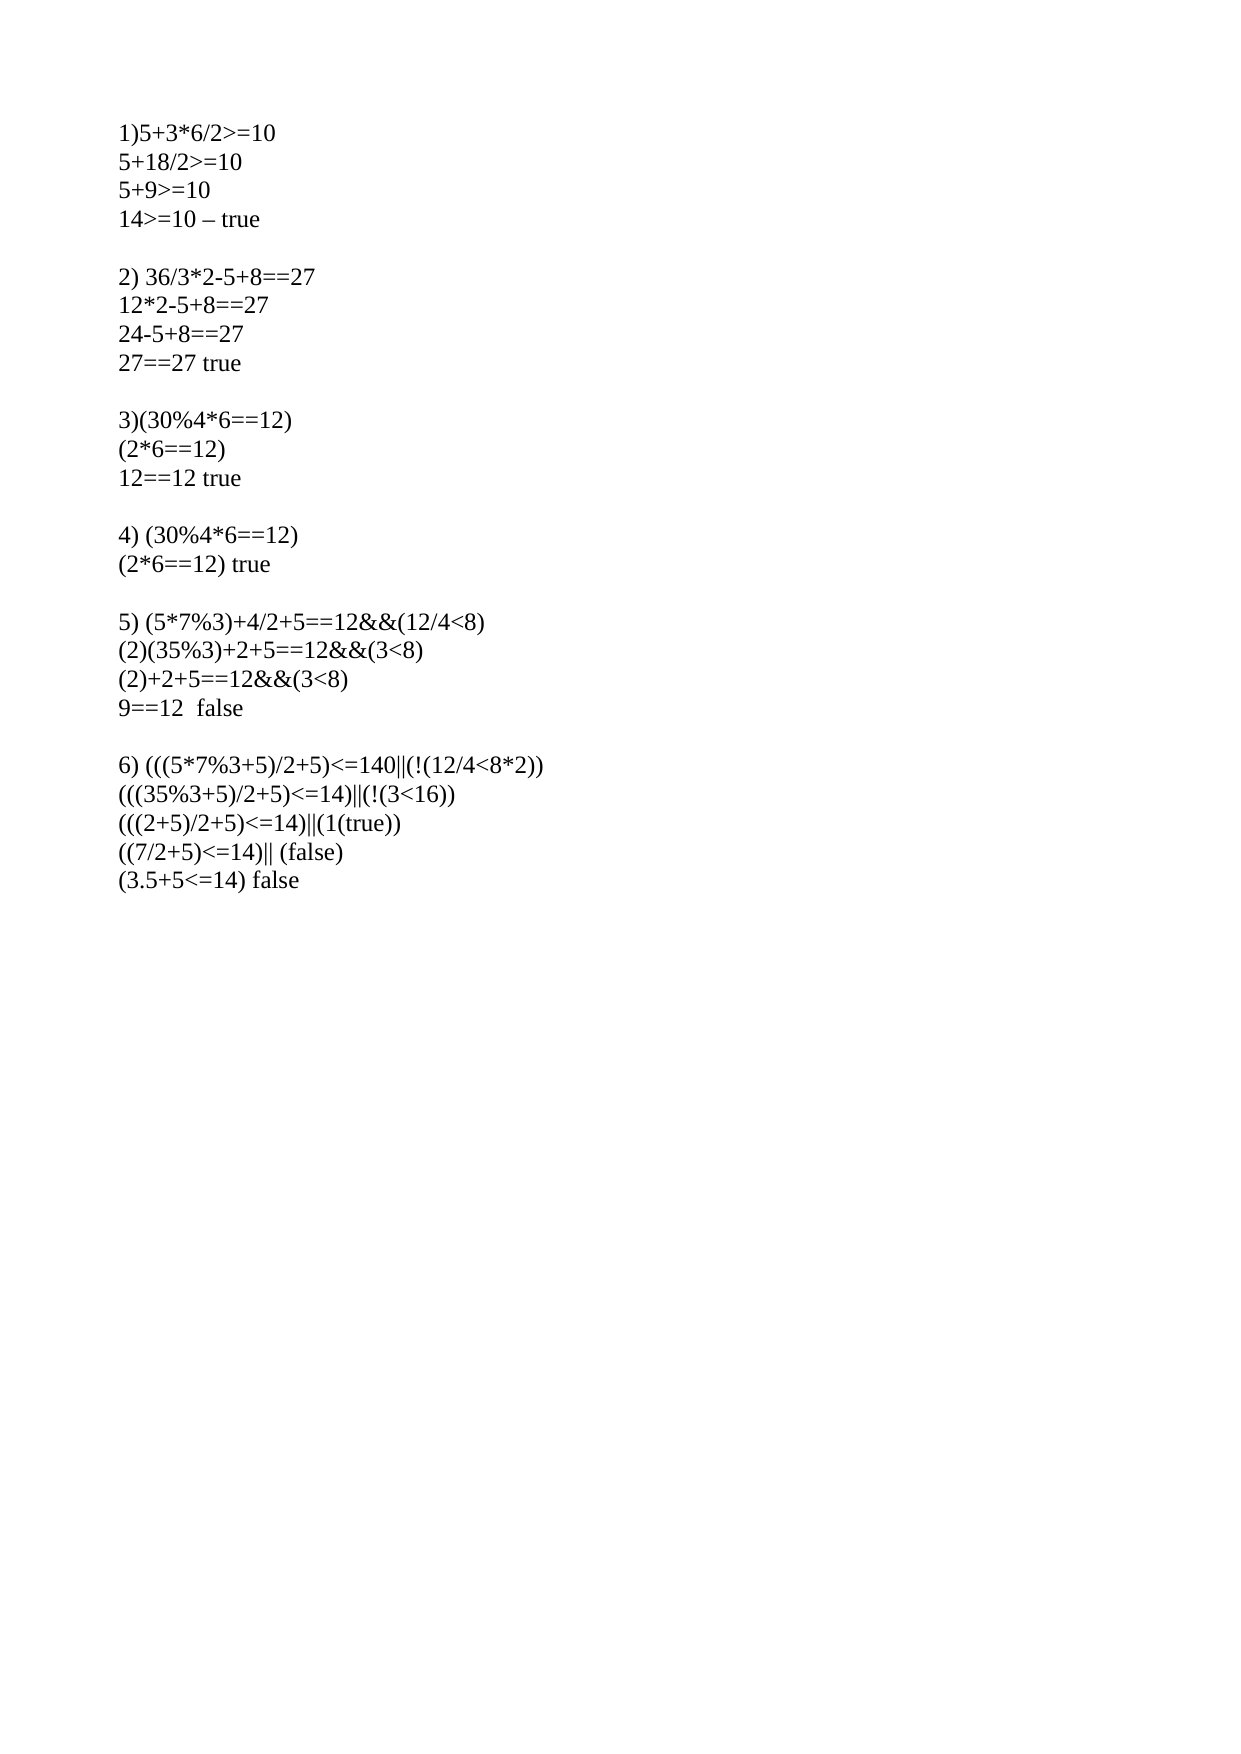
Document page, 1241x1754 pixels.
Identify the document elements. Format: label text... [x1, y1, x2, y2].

text 9==12 false [118, 693, 1122, 722]
text 24-5+8==27 [118, 319, 1122, 348]
text 14>=10 – true [118, 204, 1122, 233]
text 6) (((5*7%3+5)/2+5)<=140||(!(12/4<8*2)) [118, 751, 1122, 779]
text (2*6==12) true [118, 549, 1122, 578]
text (3.5+5<=14) false [118, 866, 1122, 894]
text (2)+2+5==12&&(3<8) [118, 664, 1122, 693]
text ((7/2+5)<=14)|| (false) [118, 837, 1122, 866]
text 5+9>=10 [118, 176, 1122, 204]
text 27==27 true [118, 348, 1122, 377]
text 5+18/2>=10 [118, 147, 1122, 176]
text 1)5+3*6/2>=10 [118, 118, 1122, 147]
text 4) (30%4*6==12) [118, 521, 1122, 549]
text 12*2-5+8==27 [118, 291, 1122, 319]
text 2) 36/3*2-5+8==27 [118, 262, 1122, 291]
text (2)(35%3)+2+5==12&&(3<8) [118, 636, 1122, 664]
text (((2+5)/2+5)<=14)||(1(true)) [118, 808, 1122, 837]
text (((35%3+5)/2+5)<=14)||(!(3<16)) [118, 779, 1122, 808]
text 12==12 true [118, 463, 1122, 492]
text (2*6==12) [118, 434, 1122, 463]
text 5) (5*7%3)+4/2+5==12&&(12/4<8) [118, 607, 1122, 636]
text 3)(30%4*6==12) [118, 406, 1122, 434]
